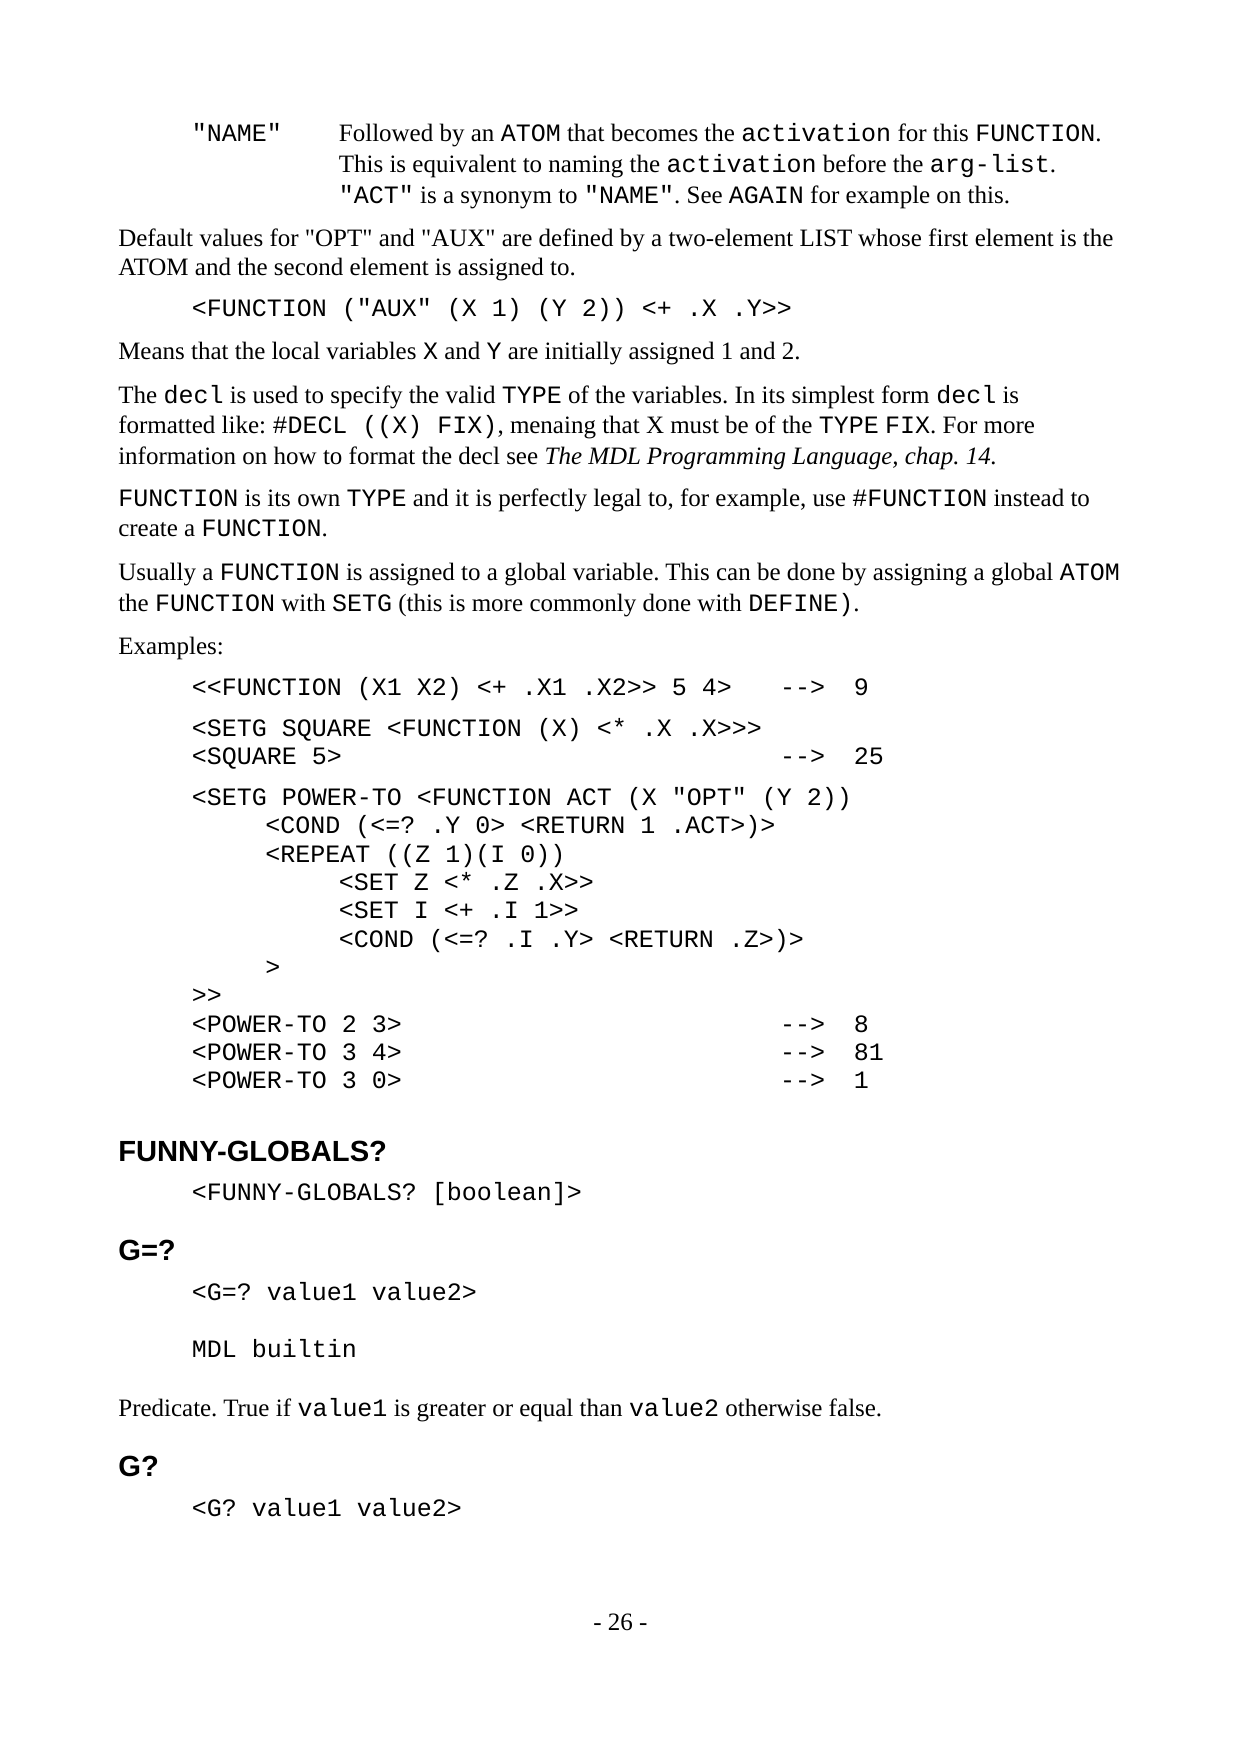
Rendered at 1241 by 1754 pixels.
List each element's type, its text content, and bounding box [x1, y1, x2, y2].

subtitle G=? [118, 1233, 1122, 1267]
text FUNCTION is its own TYPE and it is perfectly legal to, for example, use #FUNCTION instead to create a FUNCTION. [118, 483, 1122, 544]
text Usually a FUNCTION is assigned to a global variable. This can be done by assigning a global ATOM the FUNCTION with SETG (this is more commonly done with DEFINE). [118, 557, 1122, 618]
text <SETG POWER-TO <FUNCTION ACT (X "OPT" (Y 2)) <COND (<=? .Y 0> <RETURN 1 .ACT>)> <REPEAT ((Z 1)(I 0)) <SET Z <* .Z .X>> <SET I <+ .I 1>> <COND (<=? .I .Y> <RETURN .Z>)> > >> <POWER-TO 2 3> --> 8 <POWER-TO 3 4> --> 81 <POWER-TO 3 0> --> 1 [118, 785, 1122, 1096]
text Default values for "OPT" and "AUX" are defined by a two-element LIST whose first element is the ATOM and the second element is assigned to. [118, 223, 1122, 281]
text "NAME" Followed by an ATOM that becomes the activation for this FUNCTION. This is equivalent to naming the activation before the arg-list. "ACT" is a synonym to "NAME". See AGAIN for example on this. [118, 118, 1122, 211]
text <FUNNY-GLOBALS? [boolean]> [192, 1180, 1122, 1208]
text <FUNCTION ("AUX" (X 1) (Y 2)) <+ .X .Y>> [118, 293, 1122, 324]
subtitle G? [118, 1449, 1122, 1483]
text <G? value1 value2> [192, 1495, 1122, 1524]
text The decl is used to specify the valid TYPE of the variables. In its simplest form decl is formatted like: #DECL ((X) FIX), menaing that X must be of the TYPE FIX. For more information on how to format the decl see The MDL Programming Language, chap. 14. [118, 380, 1122, 470]
text Predicate. True if value1 is greater or equal than value2 otherwise false. [118, 1393, 1122, 1424]
text <<FUNCTION (X1 X2) <+ .X1 .X2>> 5 4> --> 9 [118, 672, 1122, 703]
text <SETG SQUARE <FUNCTION (X) <* .X .X>>> <SQUARE 5> --> 25 [118, 716, 1122, 772]
subtitle FUNNY-GLOBALS? [118, 1134, 1122, 1167]
text <G=? value1 value2> [192, 1279, 1122, 1308]
text Means that the local variables X and Y are initially assigned 1 and 2. [118, 336, 1122, 367]
text MDL builtin [192, 1336, 1122, 1365]
text Examples: [118, 631, 1122, 660]
